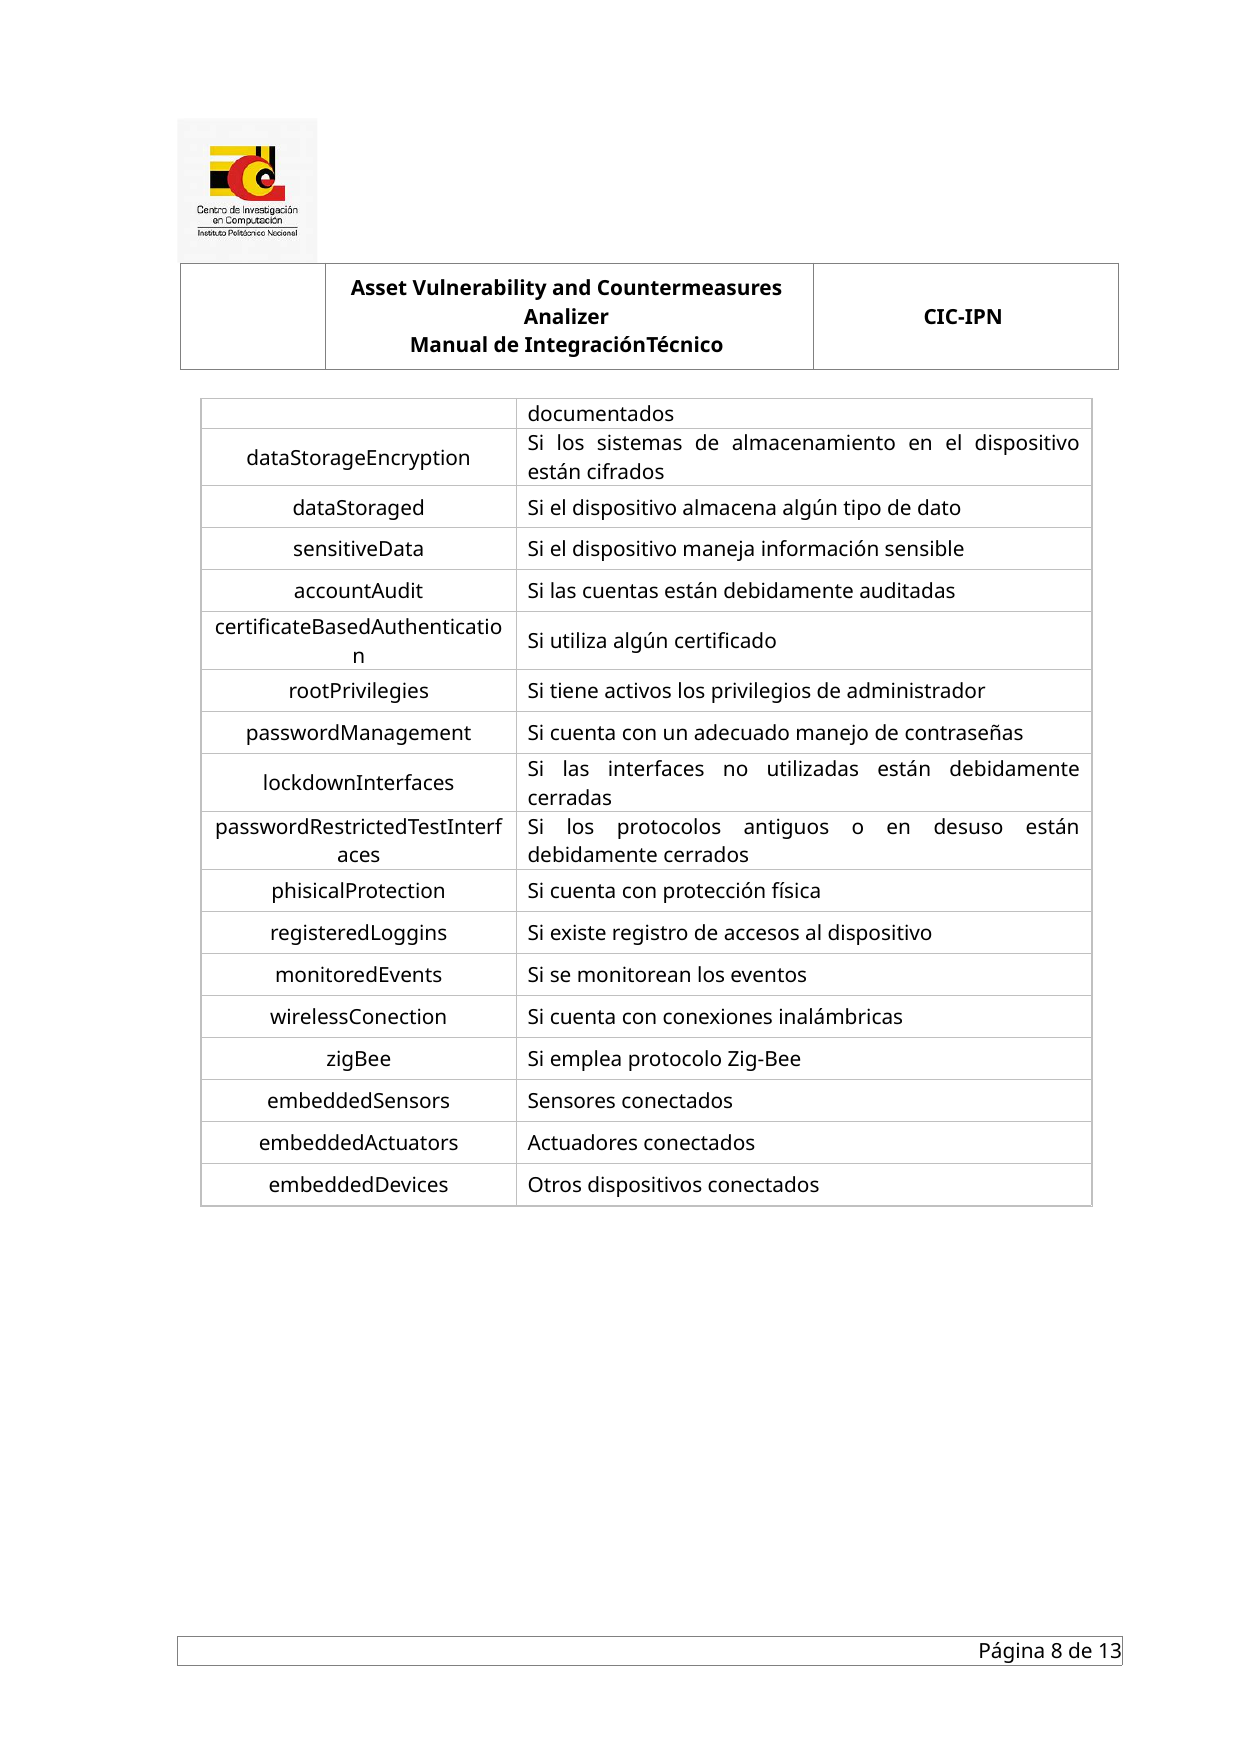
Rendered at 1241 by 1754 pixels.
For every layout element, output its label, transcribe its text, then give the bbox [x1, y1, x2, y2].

table_cell Si las interfaces no utilizadas están debidamente cerradas [517, 754, 1091, 811]
table_cell Si existe registro de accesos al dispositivo [517, 912, 1091, 953]
table_cell embeddedActuators [202, 1122, 516, 1163]
table_cell Si el dispositivo almacena algún tipo de dato [517, 486, 1091, 527]
table_cell Si cuenta con protección física [517, 870, 1091, 911]
table_cell Si se monitorean los eventos [517, 954, 1091, 995]
table_cell accountAudit [202, 570, 516, 611]
table_cell documentados [517, 399, 1091, 427]
table_cell passwordManagement [202, 712, 516, 753]
table_cell embeddedSensors [202, 1080, 516, 1121]
table_cell certificateBasedAuthentication [202, 612, 516, 669]
table_cell passwordRestrictedTestInterfaces [202, 812, 516, 869]
table_cell dataStoraged [202, 486, 516, 527]
table_cell lockdownInterfaces [202, 754, 516, 811]
table_cell Si emplea protocolo Zig-Bee [517, 1038, 1091, 1079]
table_cell Si el dispositivo maneja información sensible [517, 528, 1091, 569]
table_cell wirelessConection [202, 996, 516, 1037]
table_cell rootPrivilegies [202, 670, 516, 711]
table_cell zigBee [202, 1038, 516, 1079]
table_cell Si cuenta con conexiones inalámbricas [517, 996, 1091, 1037]
table_cell Si tiene activos los privilegios de administrador [517, 670, 1091, 711]
table_cell sensitiveData [202, 528, 516, 569]
table_cell embeddedDevices [202, 1164, 516, 1205]
table_cell Si los protocolos antiguos o en desuso están debidamente cerrados [517, 812, 1091, 869]
table_cell Si cuenta con un adecuado manejo de contraseñas [517, 712, 1091, 753]
table_cell dataStorageEncryption [202, 429, 516, 485]
table_cell Sensores conectados [517, 1080, 1091, 1121]
table_cell Actuadores conectados [517, 1122, 1091, 1163]
table_cell Otros dispositivos conectados [517, 1164, 1091, 1205]
table_cell Si los sistemas de almacenamiento en el dispositivo están cifrados [517, 429, 1091, 485]
table_cell [202, 399, 516, 427]
table_cell monitoredEvents [202, 954, 516, 995]
table_cell Si las cuentas están debidamente auditadas [517, 570, 1091, 611]
table_cell Si utiliza algún certificado [517, 612, 1091, 669]
table_cell registeredLoggins [202, 912, 516, 953]
table_cell phisicalProtection [202, 870, 516, 911]
